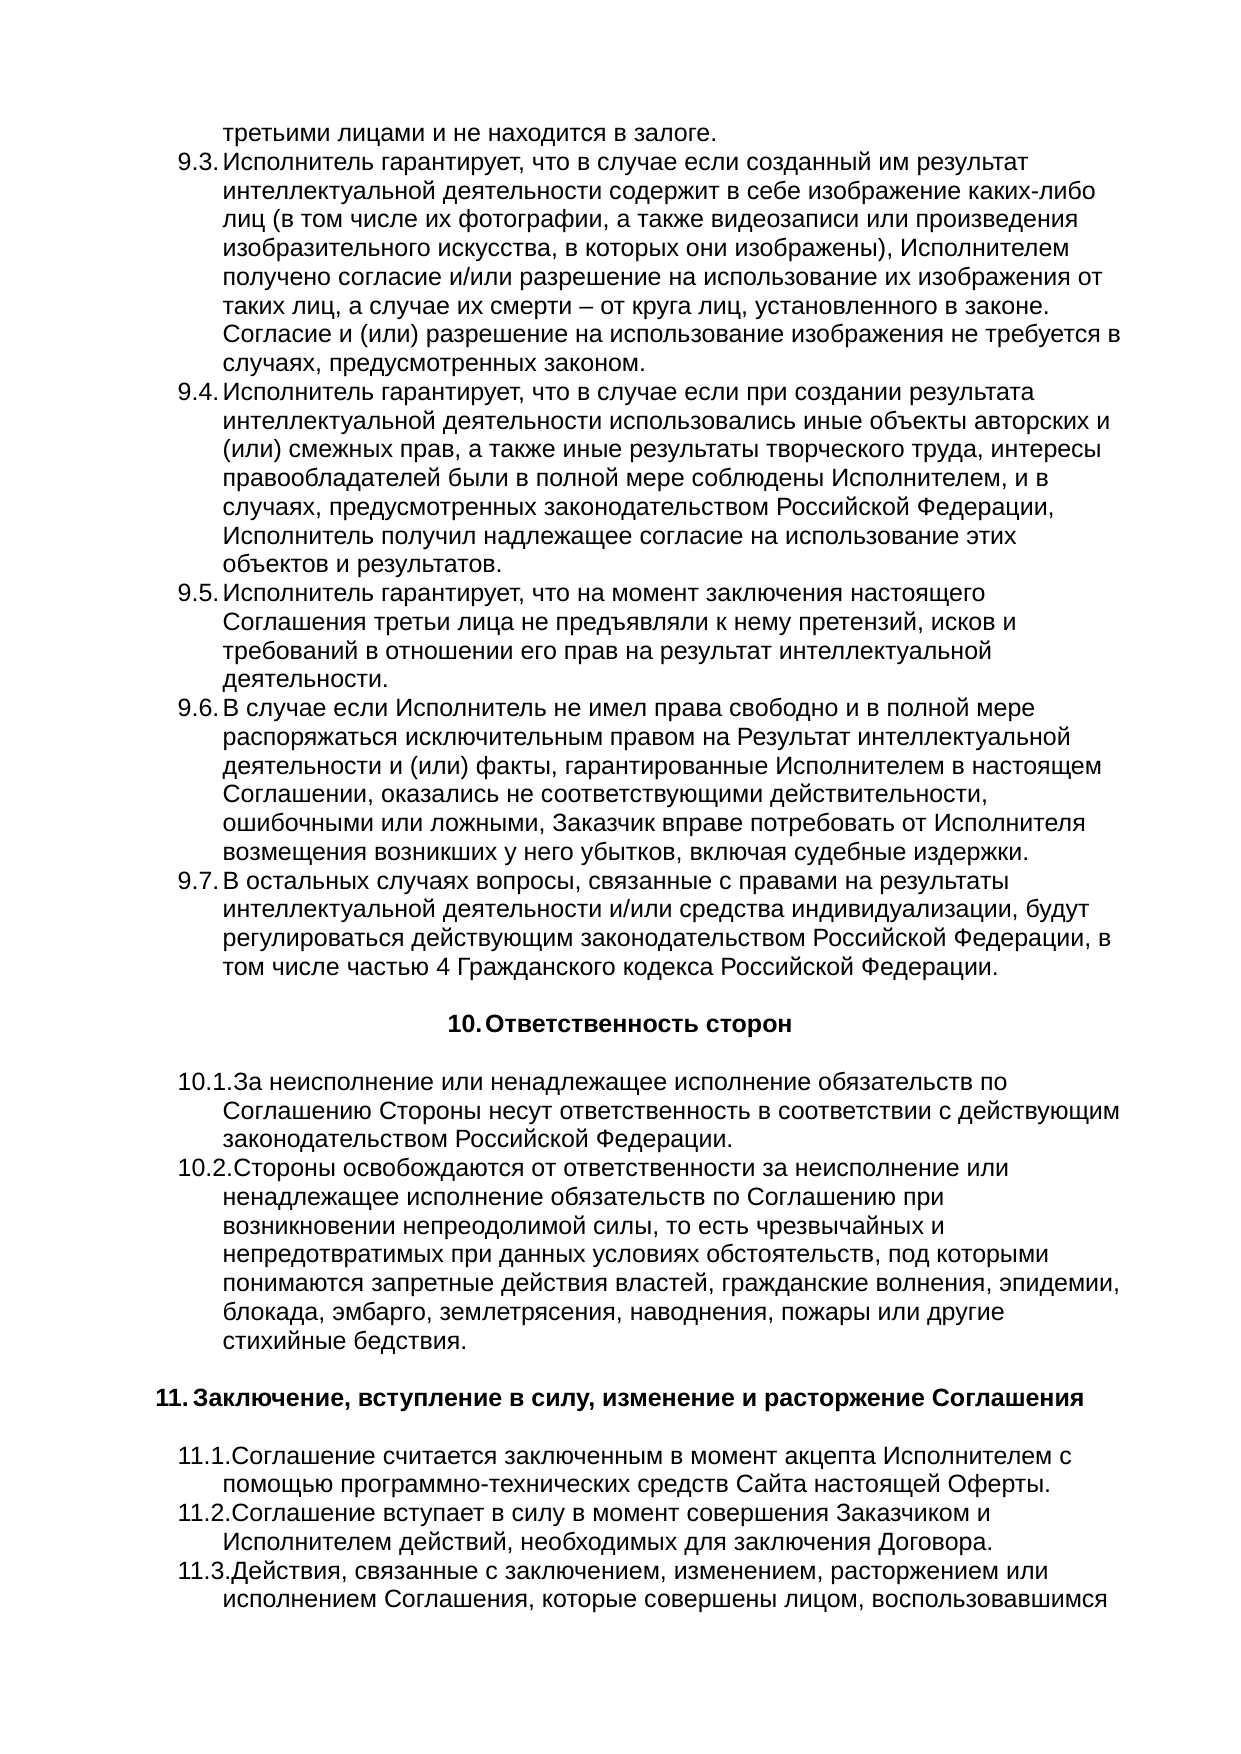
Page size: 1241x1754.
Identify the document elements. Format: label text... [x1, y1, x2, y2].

list Исполнитель гарантирует, что в случае если при создании результата интеллектуальной деятельности использовались иные объекты авторских и (или) смежных прав, а также иные результаты творческого труда, интересы правообладателей были в полной мере соблюдены Исполнителем, и в случаях, предусмотренных законодательством Российской Федерации, Исполнитель получил надлежащее согласие на использование этих объектов и результатов. [177, 377, 1122, 578]
list Исполнитель гарантирует, что в случае если созданный им результат интеллектуальной деятельности содержит в себе изображение каких-либо лиц (в том числе их фотографии, а также видеозаписи или произведения изобразительного искусства, в которых они изображены), Исполнителем получено согласие и/или разрешение на использование их изображения от таких лиц, а случае их смерти – от круга лиц, установленного в законе. Согласие и (или) разрешение на использование изображения не требуется в случаях, предусмотренных законом. [177, 147, 1122, 377]
list Ответственность сторон [118, 1009, 1122, 1038]
list Соглашение считается заключенным в момент акцепта Исполнителем с помощью программно-технических средств Сайта настоящей Оферты. [177, 1441, 1122, 1498]
list За неисполнение или ненадлежащее исполнение обязательств по Соглашению Стороны несут ответственность в соответствии с действующим законодательством Российской Федерации. [177, 1067, 1122, 1153]
list В остальных случаях вопросы, связанные с правами на результаты интеллектуальной деятельности и/или средства индивидуализации, будут регулироваться действующим законодательством Российской Федерации, в том числе частью 4 Гражданского кодекса Российской Федерации. [177, 866, 1122, 981]
list Соглашение вступает в силу в момент совершения Заказчиком и Исполнителем действий, необходимых для заключения Договора. [177, 1498, 1122, 1556]
list третьими лицами и не находится в залоге. [177, 118, 1122, 147]
list Стороны освобождаются от ответственности за неисполнение или ненадлежащее исполнение обязательств по Соглашению при возникновении непреодолимой силы, то есть чрезвычайных и непредотвратимых при данных условиях обстоятельств, под которыми понимаются запретные действия властей, гражданские волнения, эпидемии, блокада, эмбарго, землетрясения, наводнения, пожары или другие стихийные бедствия. [177, 1153, 1122, 1354]
list Действия, связанные с заключением, изменением, расторжением или исполнением Соглашения, которые совершены лицом, воспользовавшимся [177, 1556, 1122, 1613]
list Заключение, вступление в силу, изменение и расторжение Соглашения [118, 1383, 1122, 1412]
list Исполнитель гарантирует, что на момент заключения настоящего Соглашения третьи лица не предъявляли к нему претензий, исков и требований в отношении его прав на результат интеллектуальной деятельности. [177, 578, 1122, 693]
list В случае если Исполнитель не имел права свободно и в полной мере распоряжаться исключительным правом на Результат интеллектуальной деятельности и (или) факты, гарантированные Исполнителем в настоящем Соглашении, оказались не соответствующими действительности, ошибочными или ложными, Заказчик вправе потребовать от Исполнителя возмещения возникших у него убытков, включая судебные издержки. [177, 693, 1122, 866]
